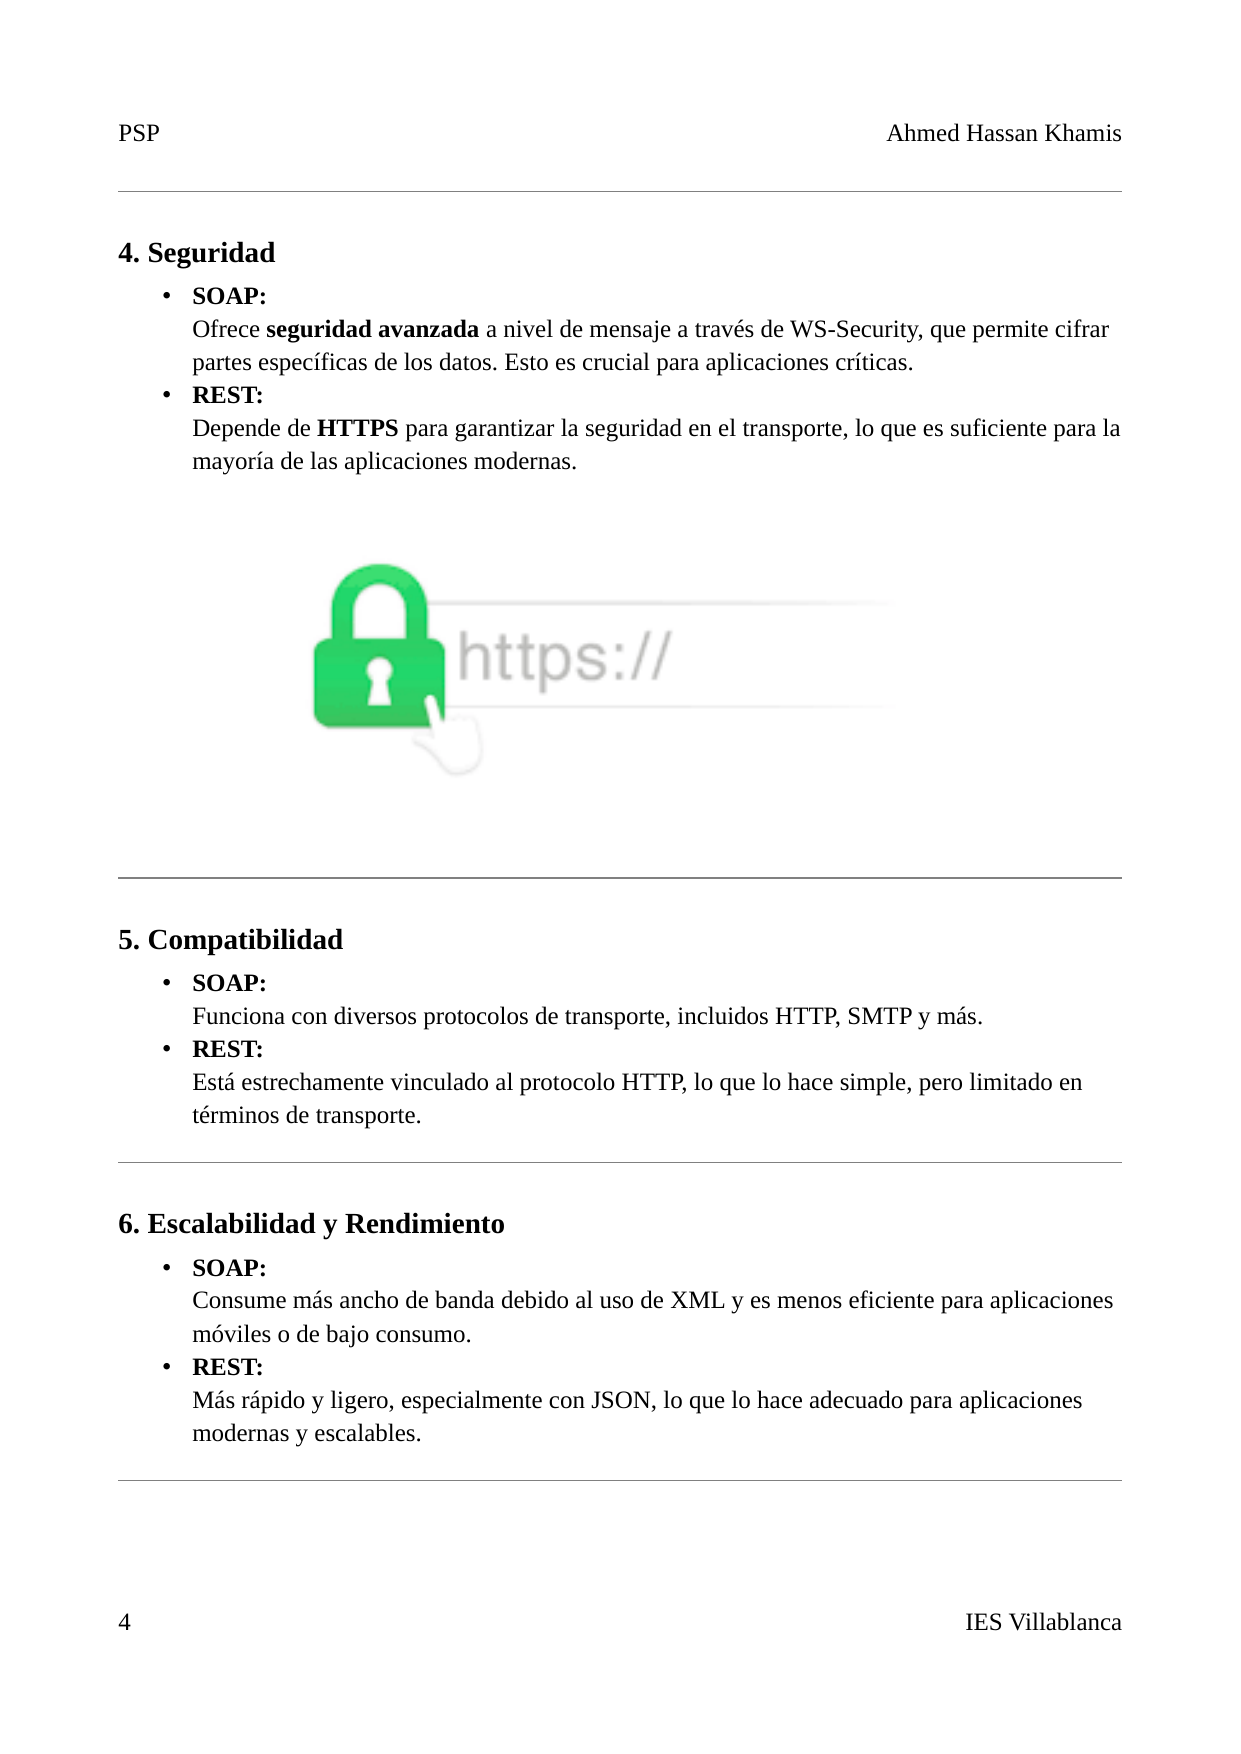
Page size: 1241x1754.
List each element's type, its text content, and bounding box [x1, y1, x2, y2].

picture [118, 493, 1057, 845]
list SOAP: Consume más ancho de banda debido al uso de XML y es menos eficiente para aplicaciones móviles o de bajo consumo. [162, 1253, 1122, 1347]
list REST: Más rápido y ligero, especialmente con JSON, lo que lo hace adecuado para aplicaciones modernas y escalables. [162, 1352, 1122, 1446]
subtitle 4. Seguridad [118, 235, 1122, 269]
subtitle 6. Escalabilidad y Rendimiento [118, 1207, 1122, 1240]
list SOAP: Funciona con diversos protocolos de transporte, incluidos HTTP, SMTP y más. [162, 968, 1122, 1030]
list REST: Depende de HTTPS para garantizar la seguridad en el transporte, lo que es suficiente para la mayoría de las aplicaciones modernas. [162, 380, 1122, 475]
list SOAP: Ofrece seguridad avanzada a nivel de mensaje a través de WS-Security, que permite cifrar partes específicas de los datos. Esto es crucial para aplicaciones críticas. [162, 281, 1122, 376]
list REST: Está estrechamente vinculado al protocolo HTTP, lo que lo hace simple, pero limitado en términos de transporte. [162, 1034, 1122, 1129]
subtitle 5. Compatibilidad [118, 922, 1122, 956]
